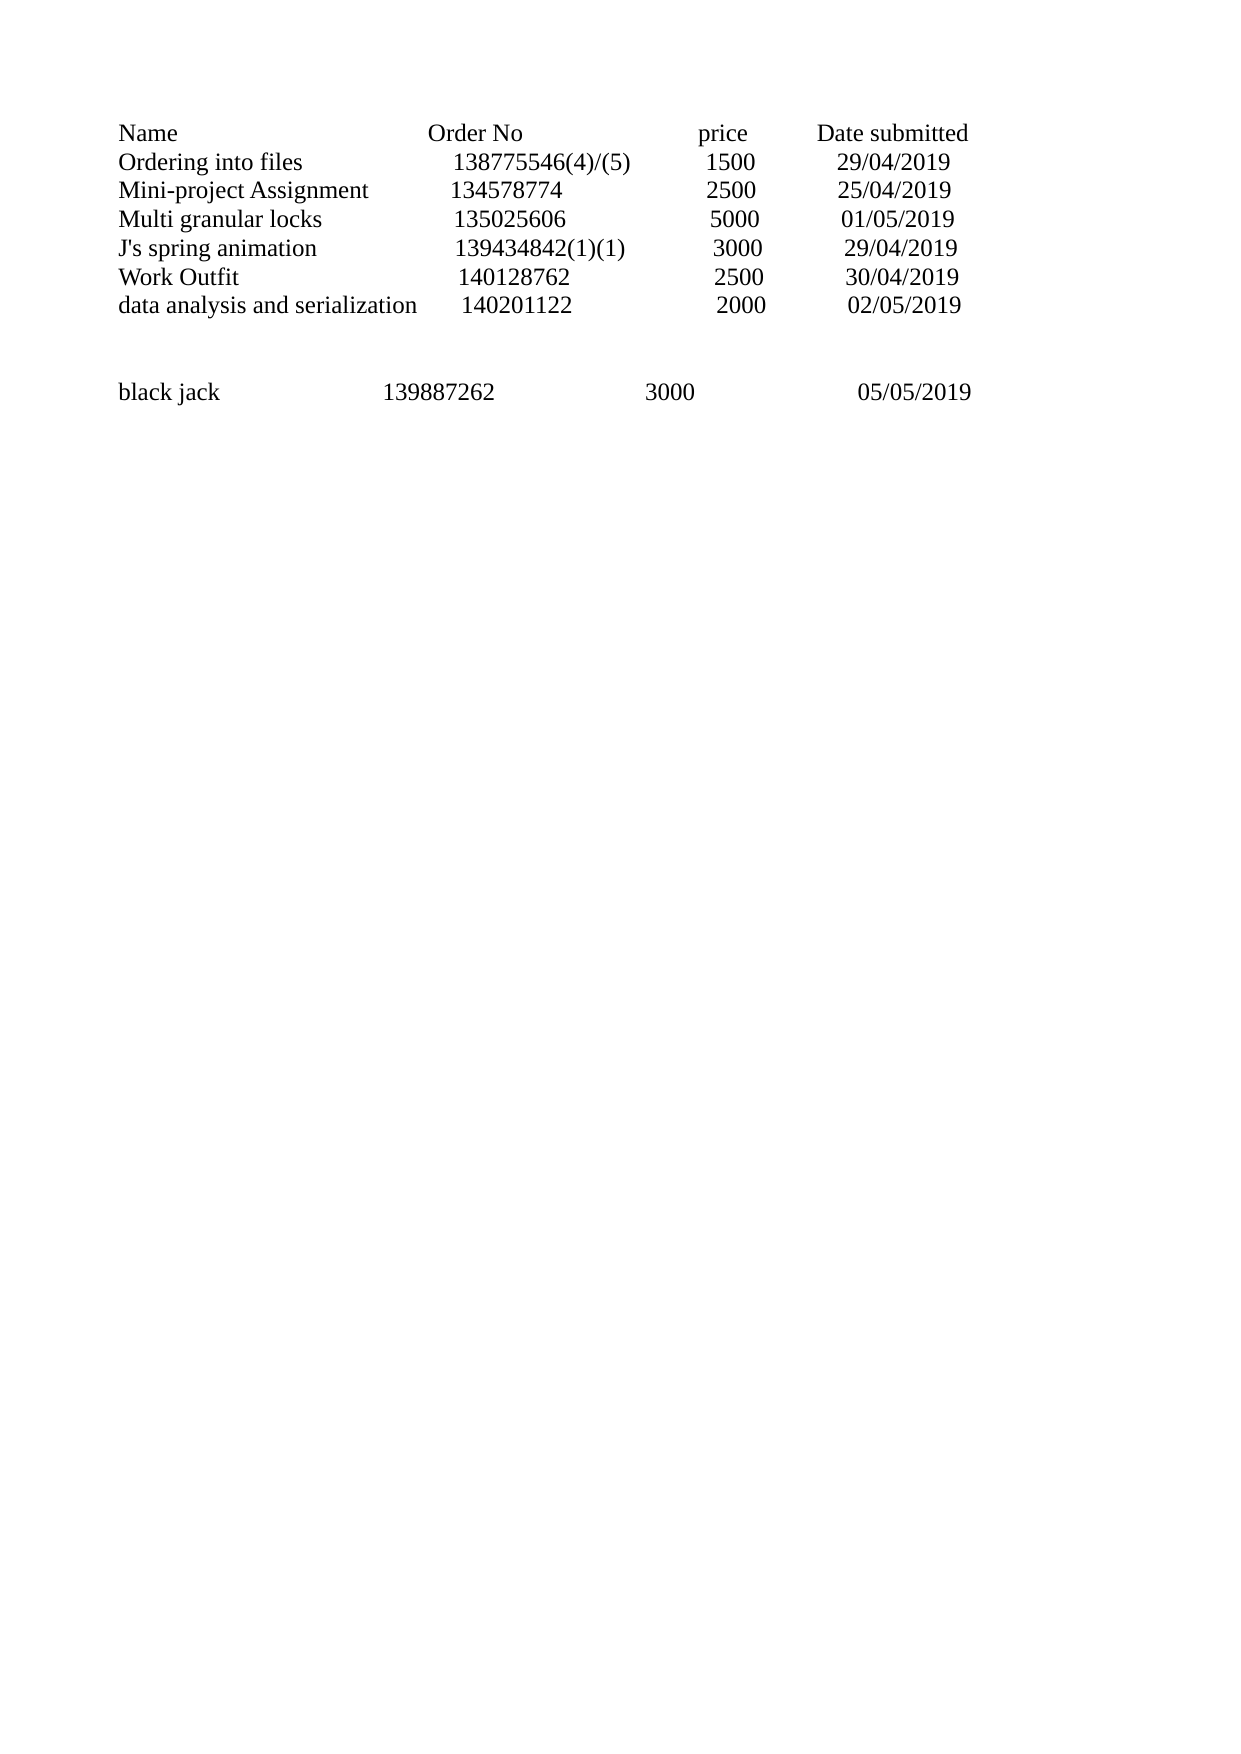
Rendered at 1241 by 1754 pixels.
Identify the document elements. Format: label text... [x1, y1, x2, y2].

text J's spring animation 139434842(1)(1) 3000 29/04/2019 [118, 233, 1122, 262]
text Multi granular locks 135025606 5000 01/05/2019 [118, 204, 1122, 233]
text black jack 139887262 3000 05/05/2019 [118, 377, 1122, 406]
text Mini-project Assignment 134578774 2500 25/04/2019 [118, 176, 1122, 204]
text Ordering into files 138775546(4)/(5) 1500 29/04/2019 [118, 147, 1122, 176]
text Work Outfit 140128762 2500 30/04/2019 [118, 262, 1122, 291]
text Name Order No price Date submitted [118, 118, 1122, 147]
text data analysis and serialization 140201122 2000 02/05/2019 [118, 291, 1122, 319]
